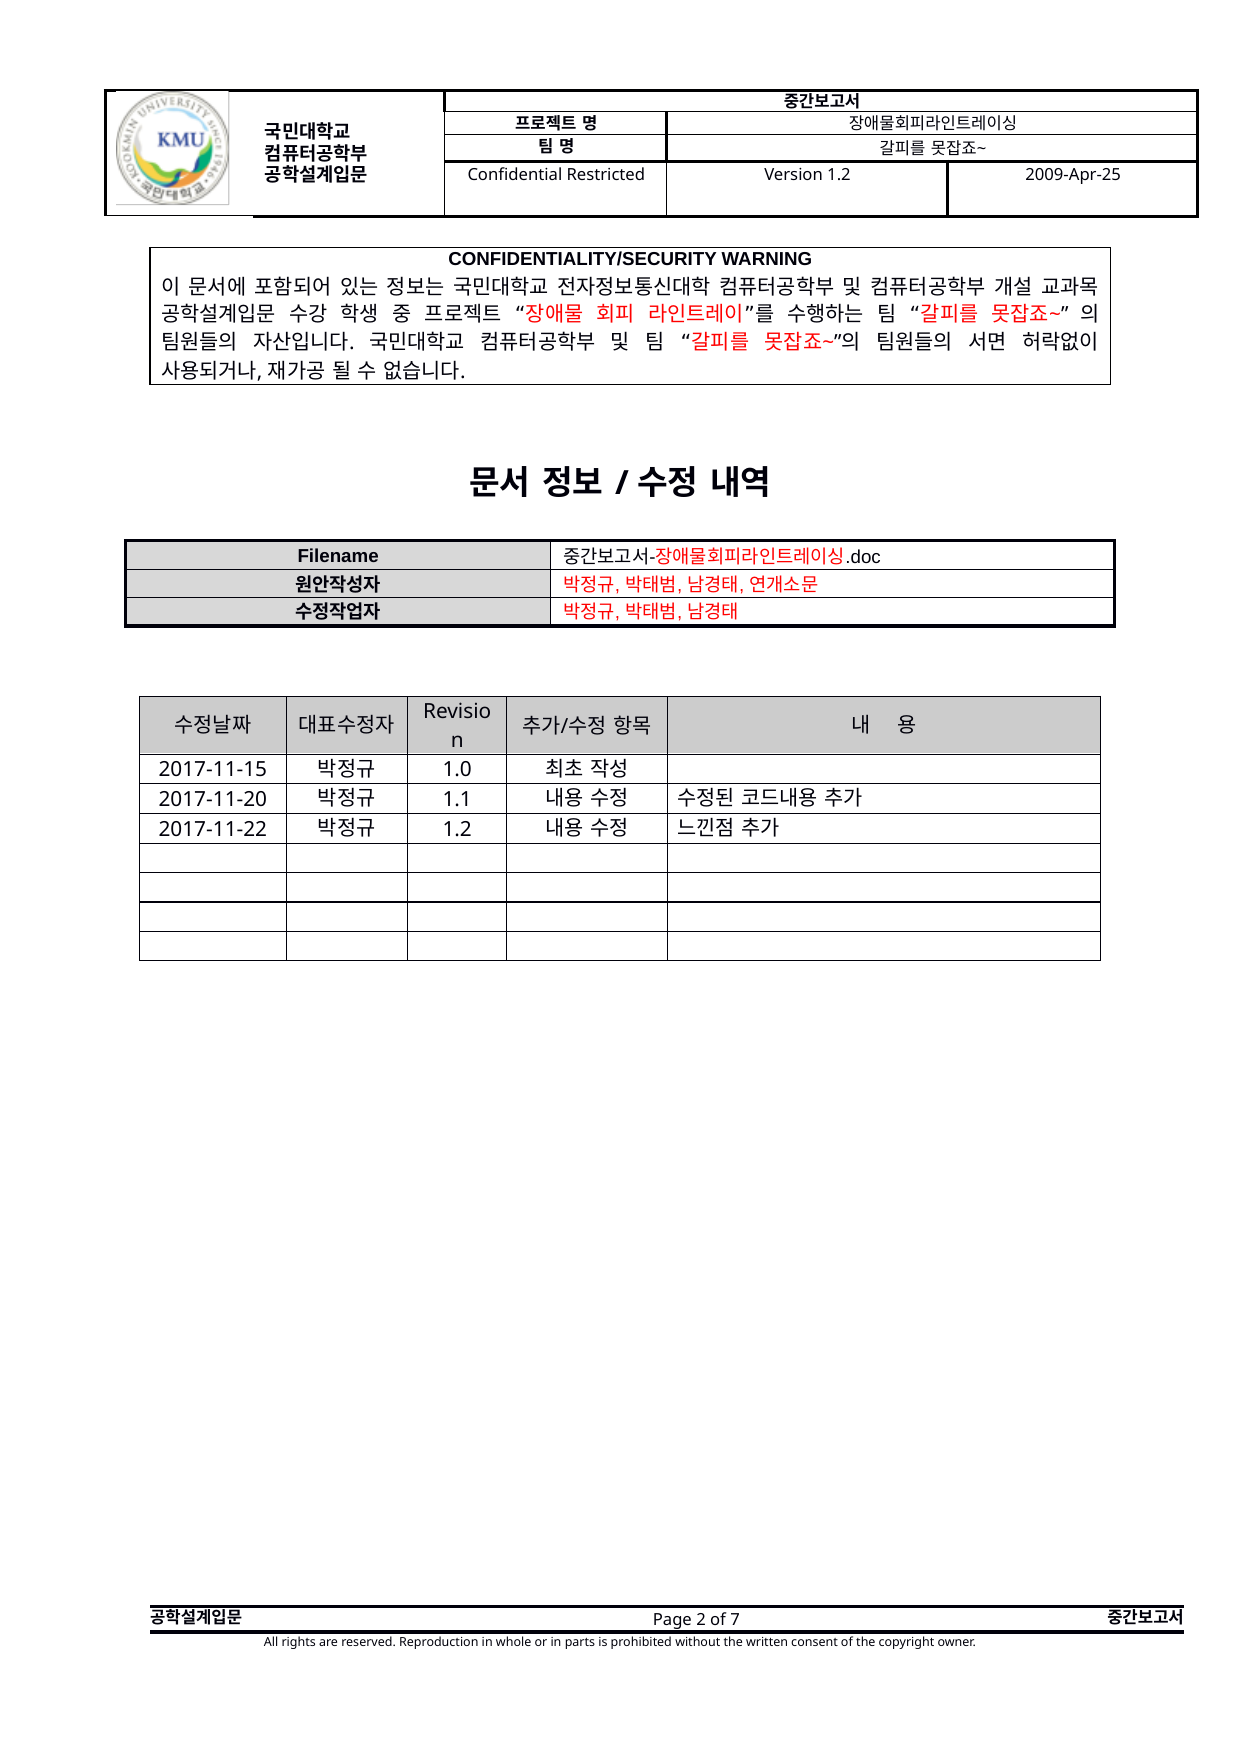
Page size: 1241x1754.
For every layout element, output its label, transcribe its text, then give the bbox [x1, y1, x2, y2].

table_cell [507, 873, 667, 901]
table_cell [408, 932, 506, 960]
table_cell 박정규, 박태범, 남경태 [551, 598, 1113, 624]
table_cell [668, 932, 1100, 960]
table_cell [287, 903, 407, 931]
table_cell 내용 수정 [507, 814, 667, 842]
table_cell 수정작업자 [127, 598, 550, 624]
table_header CONFIDENTIALITY/SECURITY WARNING 이 문서에 포함되어 있는 정보는 국민대학교 전자정보통신대학 컴퓨터공학부 및 컴퓨터공학부 개설 교과목 공학설계입문 수강 학생 중 프로젝트 “장애물 회피 라인트레이”를 수행하는 팀 “갈피를 못잡죠~” 의 팀원들의 자산입니다. 국민대학교 컴퓨터공학부 및 팀 “갈피를 못잡죠~”의 팀원들의 서면 허락없이 사용되거나, 재가공 될 수 없습니다. [151, 248, 1110, 384]
table_cell 느낀점 추가 [668, 814, 1100, 842]
table_cell [408, 844, 506, 872]
table_cell [140, 873, 286, 901]
table_header Filename [127, 542, 550, 569]
table_cell [668, 755, 1100, 783]
table_cell 박정규 [287, 755, 407, 783]
table_cell 1.0 [408, 755, 506, 783]
table_cell 2017-11-15 [140, 755, 286, 783]
table_cell 1.2 [408, 814, 506, 842]
text 문서 정보 / 수정 내역 [150, 459, 1090, 504]
table_cell [507, 903, 667, 931]
table_header 중간보고서-장애물회피라인트레이싱.doc [551, 542, 1113, 569]
table_cell [287, 932, 407, 960]
table_header 내 용 [668, 697, 1100, 753]
table_cell [287, 844, 407, 872]
table_cell [140, 932, 286, 960]
table_header 추가/수정 항목 [507, 697, 667, 753]
table_cell [507, 844, 667, 872]
table_cell [668, 873, 1100, 901]
table_header 대표수정자 [287, 697, 407, 753]
table_cell 내용 수정 [507, 784, 667, 812]
table_cell [408, 873, 506, 901]
table_cell 최초 작성 [507, 755, 667, 783]
table_cell [507, 932, 667, 960]
table_cell 박정규 [287, 814, 407, 842]
table_cell 원안작성자 [127, 570, 550, 597]
table_cell 박정규 [287, 784, 407, 812]
table_cell 1.1 [408, 784, 506, 812]
table_cell 수정된 코드내용 추가 [668, 784, 1100, 812]
table_cell 박정규, 박태범, 남경태, 연개소문 [551, 570, 1113, 597]
table_header 수정날짜 [140, 697, 286, 753]
table_cell 2017-11-20 [140, 784, 286, 812]
table_cell [140, 903, 286, 931]
table_cell [287, 873, 407, 901]
table_cell [408, 903, 506, 931]
table_cell [668, 903, 1100, 931]
table_cell [668, 844, 1100, 872]
table_cell 2017-11-22 [140, 814, 286, 842]
table_cell [140, 844, 286, 872]
table_header Revision [408, 697, 506, 753]
